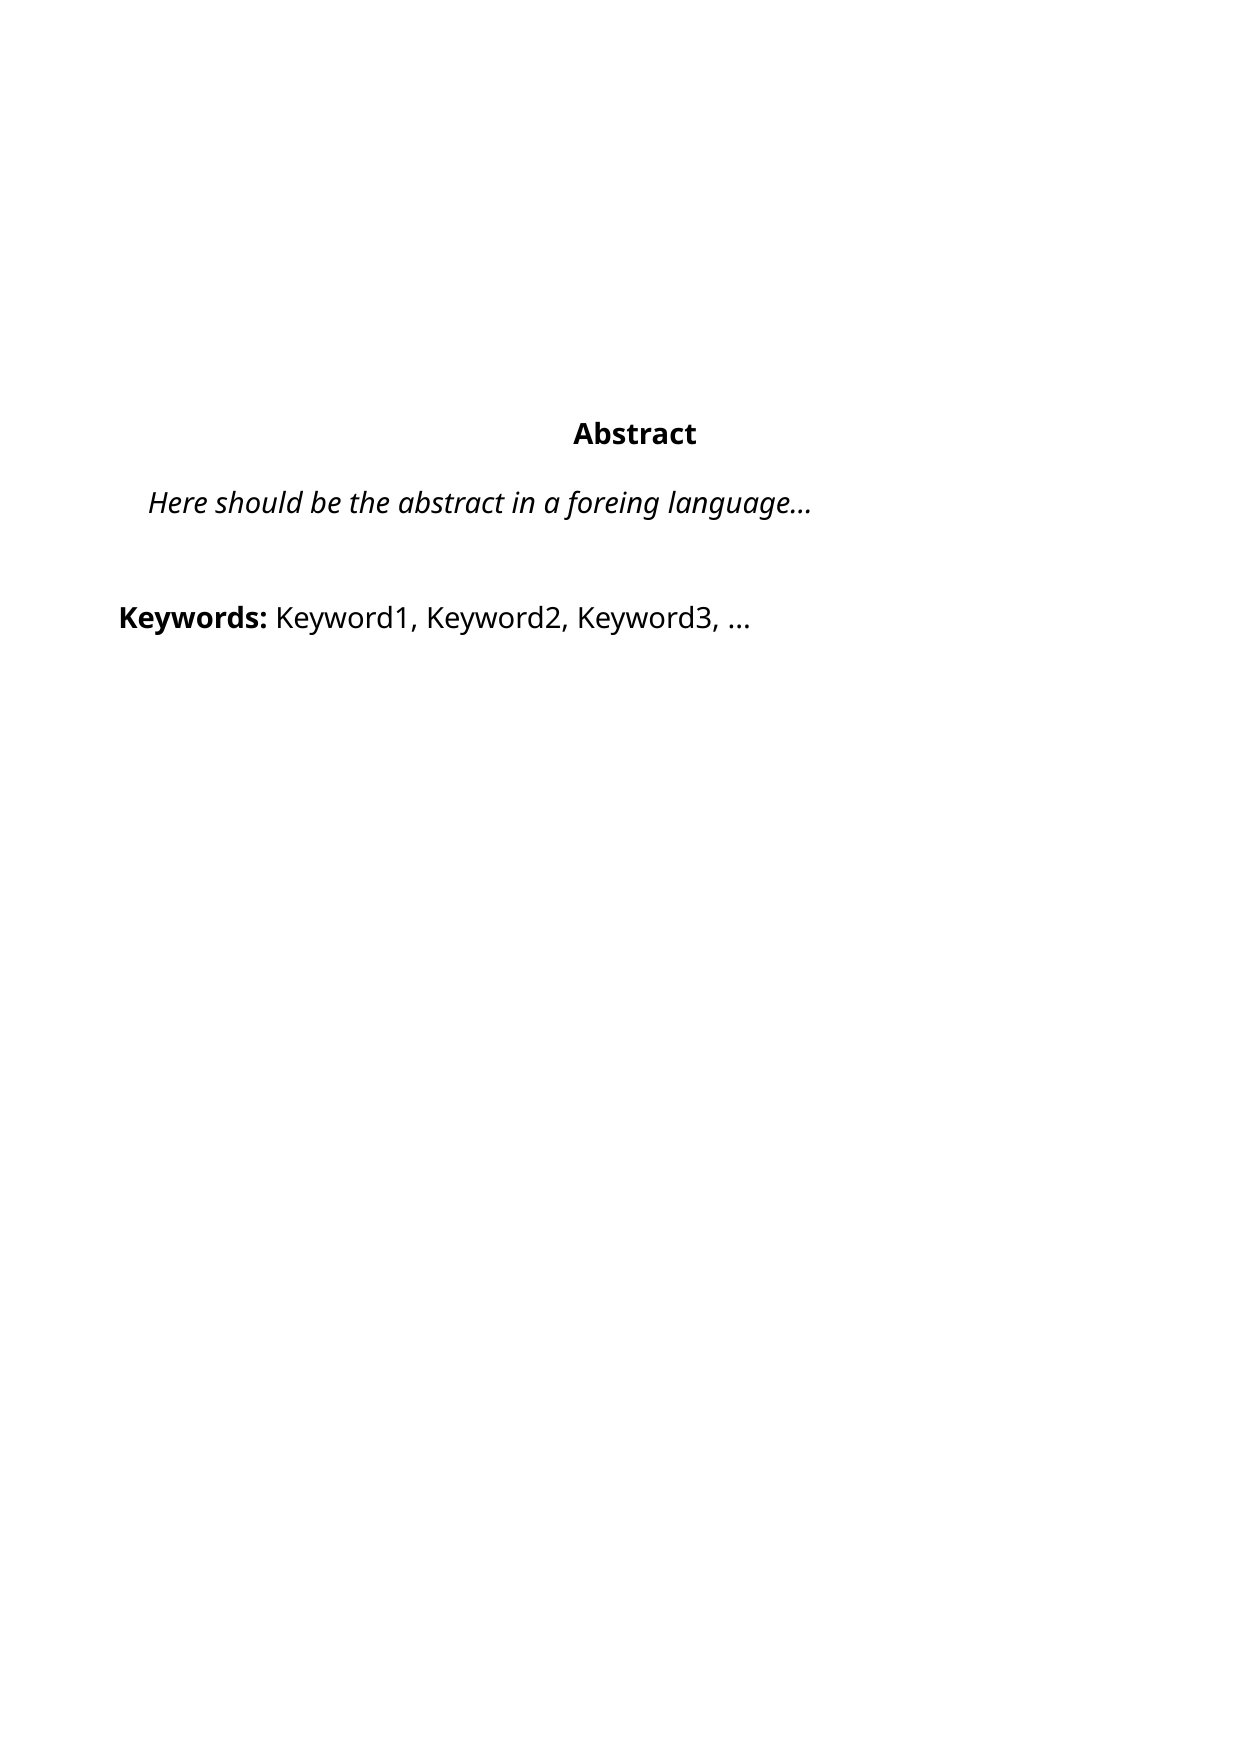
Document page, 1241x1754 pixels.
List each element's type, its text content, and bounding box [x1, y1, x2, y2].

text Abstract [118, 413, 1122, 453]
text Here should be the abstract in a foreing language... [118, 483, 1122, 522]
text Keywords: Keyword1, Keyword2, Keyword3, ... [118, 597, 1122, 637]
